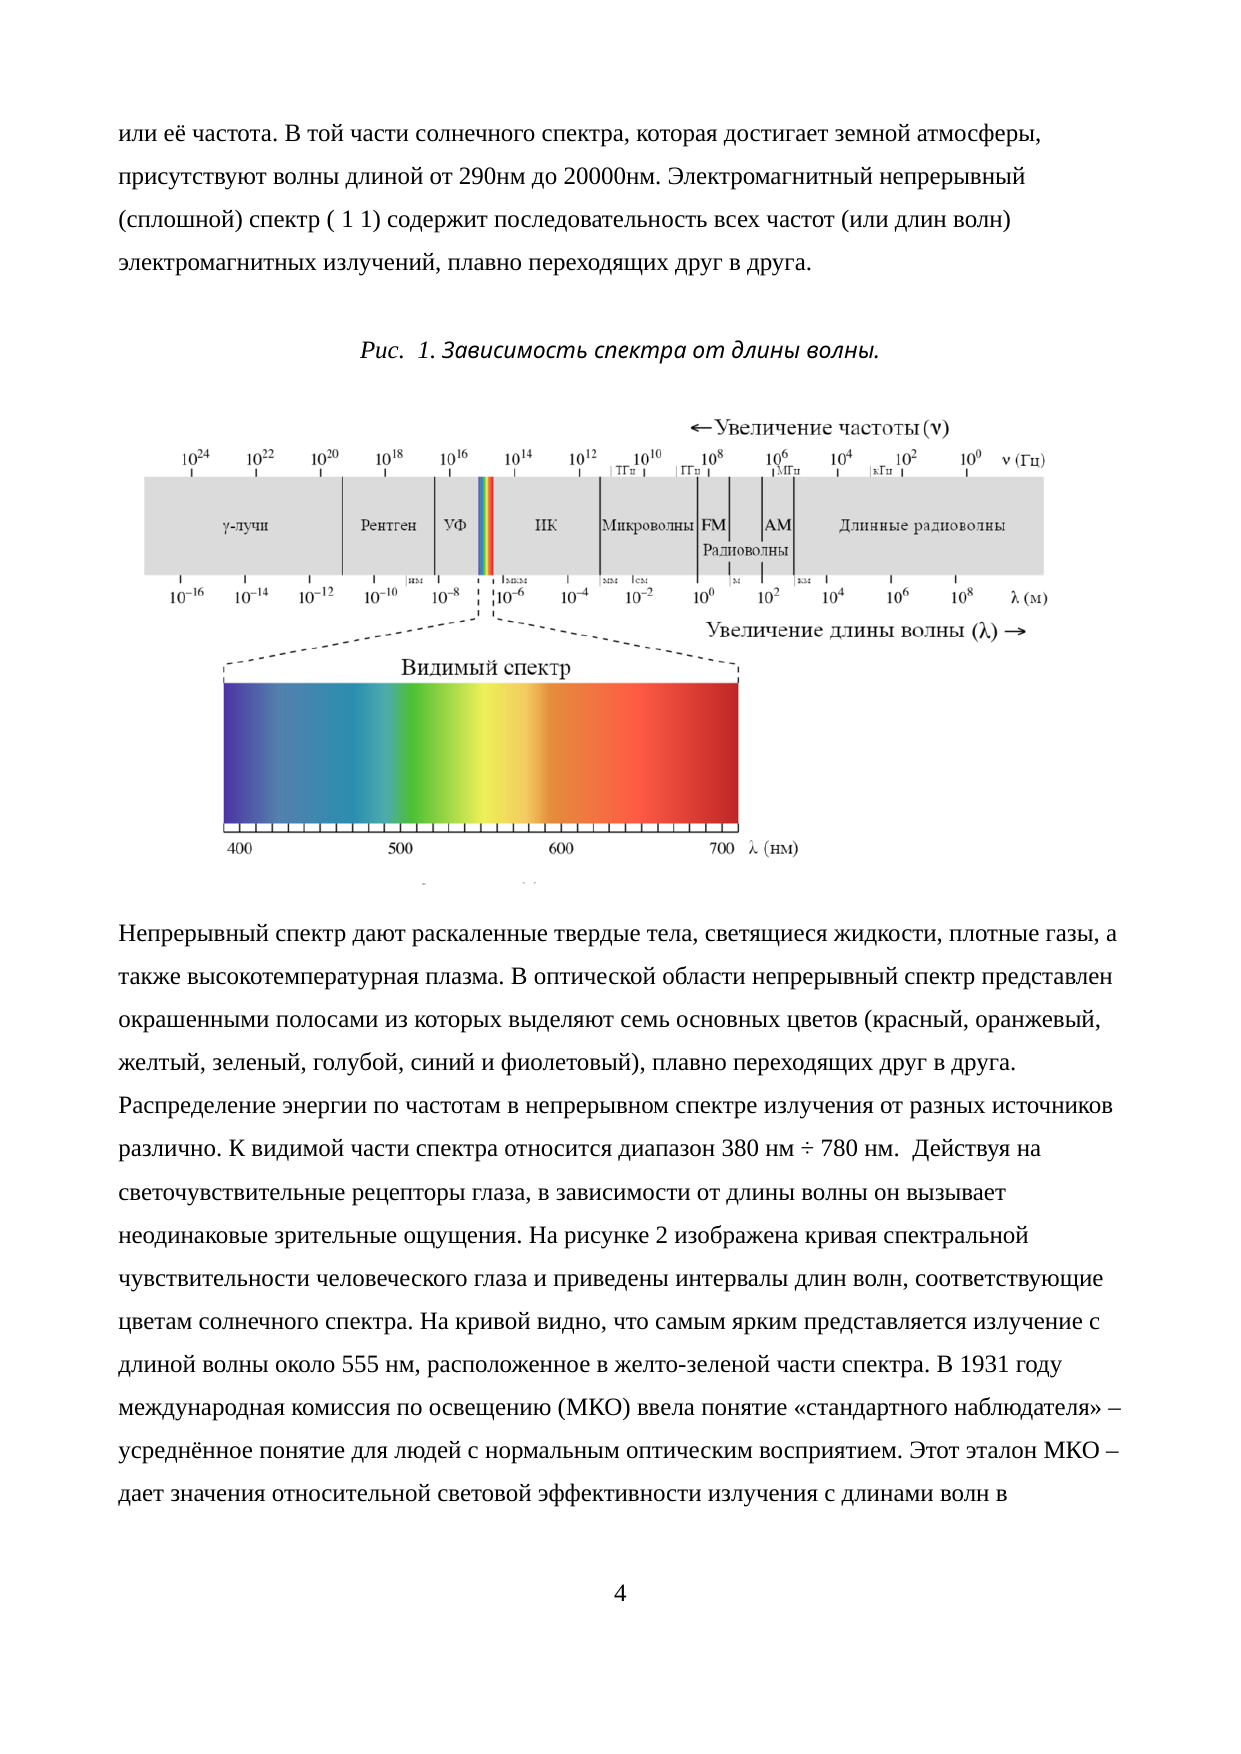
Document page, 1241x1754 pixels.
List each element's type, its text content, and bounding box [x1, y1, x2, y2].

text или её частота. В той части солнечного спектра, которая достигает земной атмосферы, присутствуют волны длиной от 290нм до 20000нм. Электромагнитный непрерывный (сплошной) спектр ( 1 1) содержит последовательность всех частот (или длин волн) электромагнитных излучений, плавно переходящих друг в друга. [118, 118, 1122, 276]
text Непрерывный спектр дают раскаленные твердые тела, светящиеся жидкости, плотные газы, а также высокотемпературная плазма. В оптической области непрерывный спектр представлен окрашенными полосами из которых выделяют семь основных цветов (красный, оранжевый, желтый, зеленый, голубой, синий и фиолетовый), плавно переходящих друг в друга. Распределение энергии по частотам в непрерывном спектре излучения от разных источников различно. К видимой части спектра относится диапазон 380 нм ÷ 780 нм. Действуя на светочувствительные рецепторы глаза, в зависимости от длины волны он вызывает неодинаковые зрительные ощущения. На рисунке 2 изображена кривая спектральной чувствительности человеческого глаза и приведены интервалы длин волн, соответствующие цветам солнечного спектра. На кривой видно, что самым ярким представляется излучение с длиной волны около 555 нм, расположенное в желто-зеленой части спектра. В 1931 году международная комиссия по освещению (МКО) ввела понятие «стандартного наблюдателя» – усреднённое понятие для людей с нормальным оптическим восприятием. Этот эталон МКО – дает значения относительной световой эффективности излучения с длинами волн в [118, 918, 1122, 1507]
picture [118, 394, 1070, 904]
text Рис. 1. Зависимость спектра от длины волны. [177, 334, 1063, 365]
